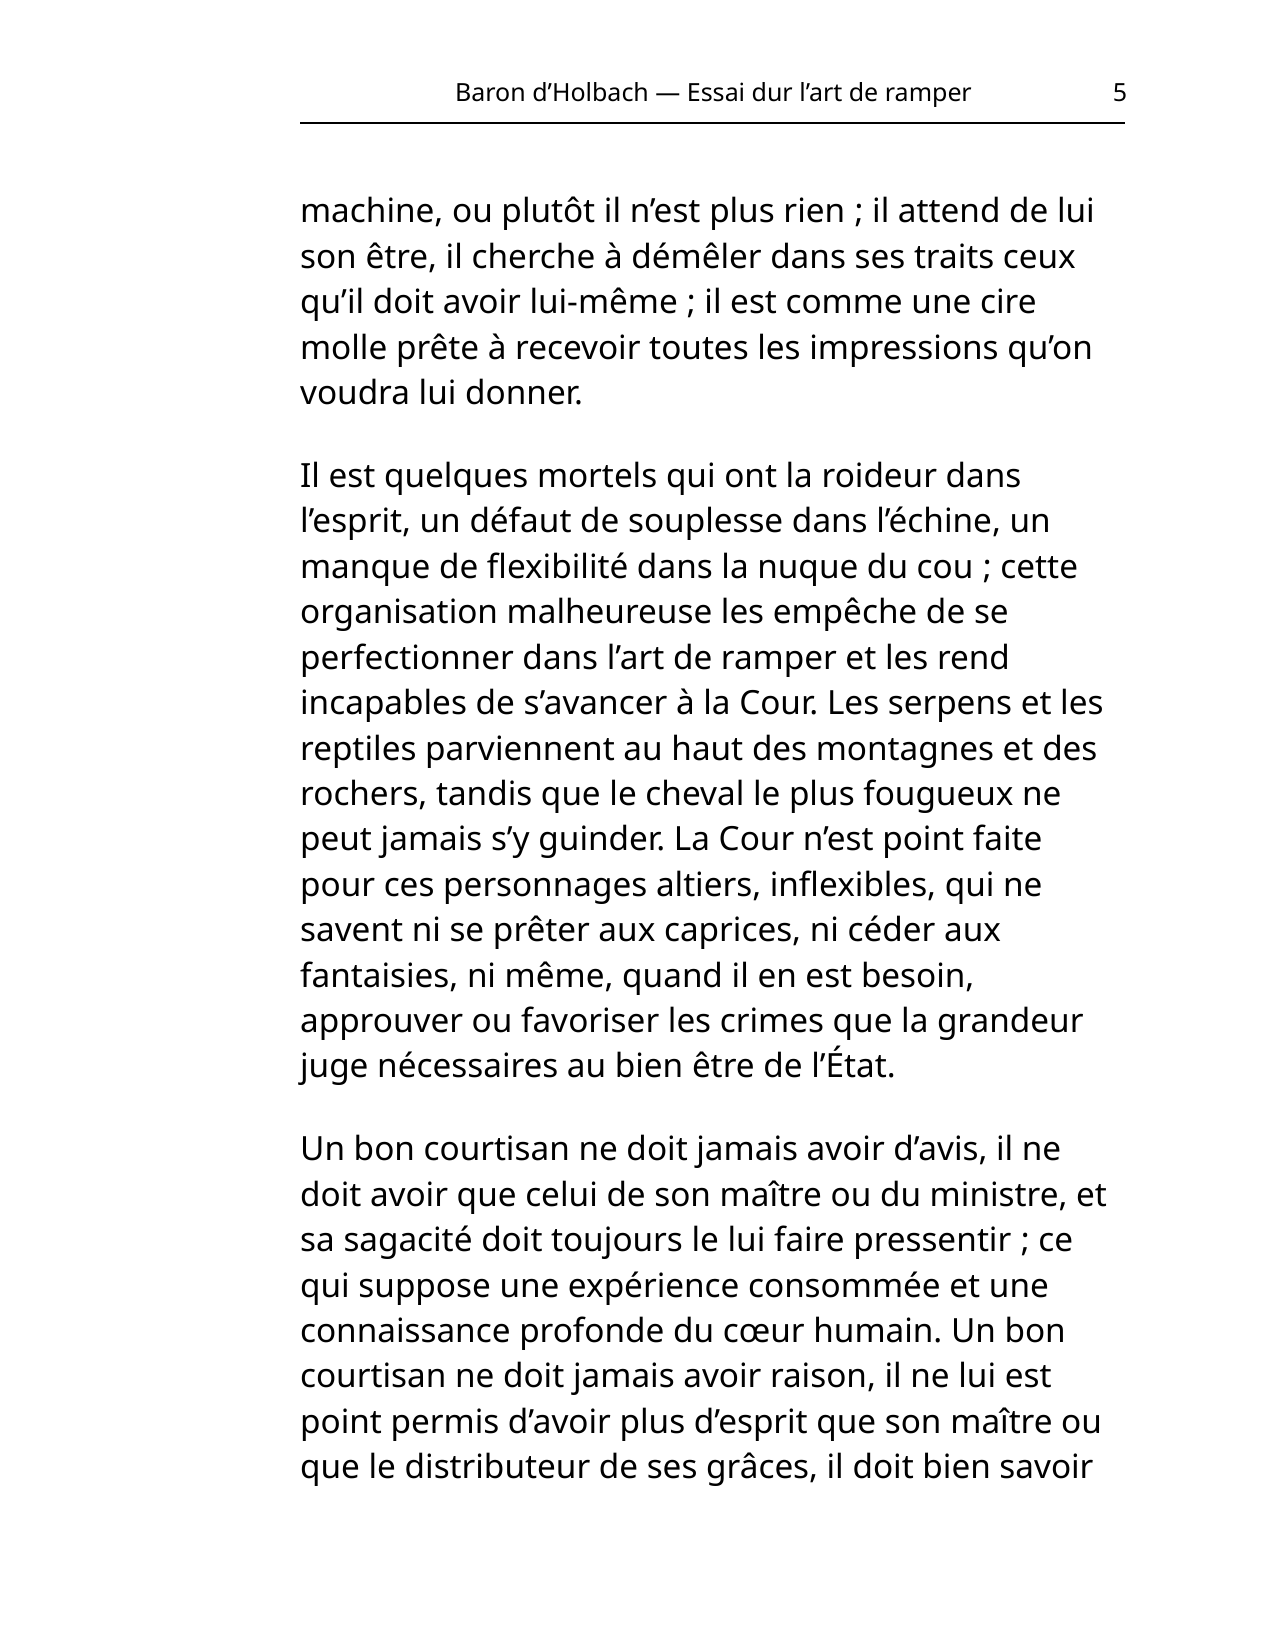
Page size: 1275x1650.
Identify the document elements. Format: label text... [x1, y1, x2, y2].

text Il est quelques mortels qui ont la roideur dans l’esprit, un défaut de souplesse dans l’échine, un manque de flexibilité dans la nuque du cou ; cette organisation malheureuse les empêche de se perfectionner dans l’art de ramper et les rend incapables de s’avancer à la Cour. Les serpens et les reptiles parviennent au haut des montagnes et des rochers, tandis que le cheval le plus fougueux ne peut jamais s’y guinder. La Cour n’est point faite pour ces personnages altiers, inflexibles, qui ne savent ni se prêter aux caprices, ni céder aux fantaisies, ni même, quand il en est besoin, approuver ou favoriser les crimes que la grandeur juge nécessaires au bien être de l’État. [300, 452, 1125, 1088]
text Un bon courtisan ne doit jamais avoir d’avis, il ne doit avoir que celui de son maître ou du ministre, et sa sagacité doit toujours le lui faire pressentir ; ce qui suppose une expérience consommée et une connaissance profonde du cœur humain. Un bon courtisan ne doit jamais avoir raison, il ne lui est point permis d’avoir plus d’esprit que son maître ou que le distributeur de ses grâces, il doit bien savoir [300, 1125, 1125, 1488]
text machine, ou plutôt il n’est plus rien ; il attend de lui son être, il cherche à démêler dans ses traits ceux qu’il doit avoir lui-même ; il est comme une cire molle prête à recevoir toutes les impressions qu’on voudra lui donner. [300, 187, 1125, 414]
